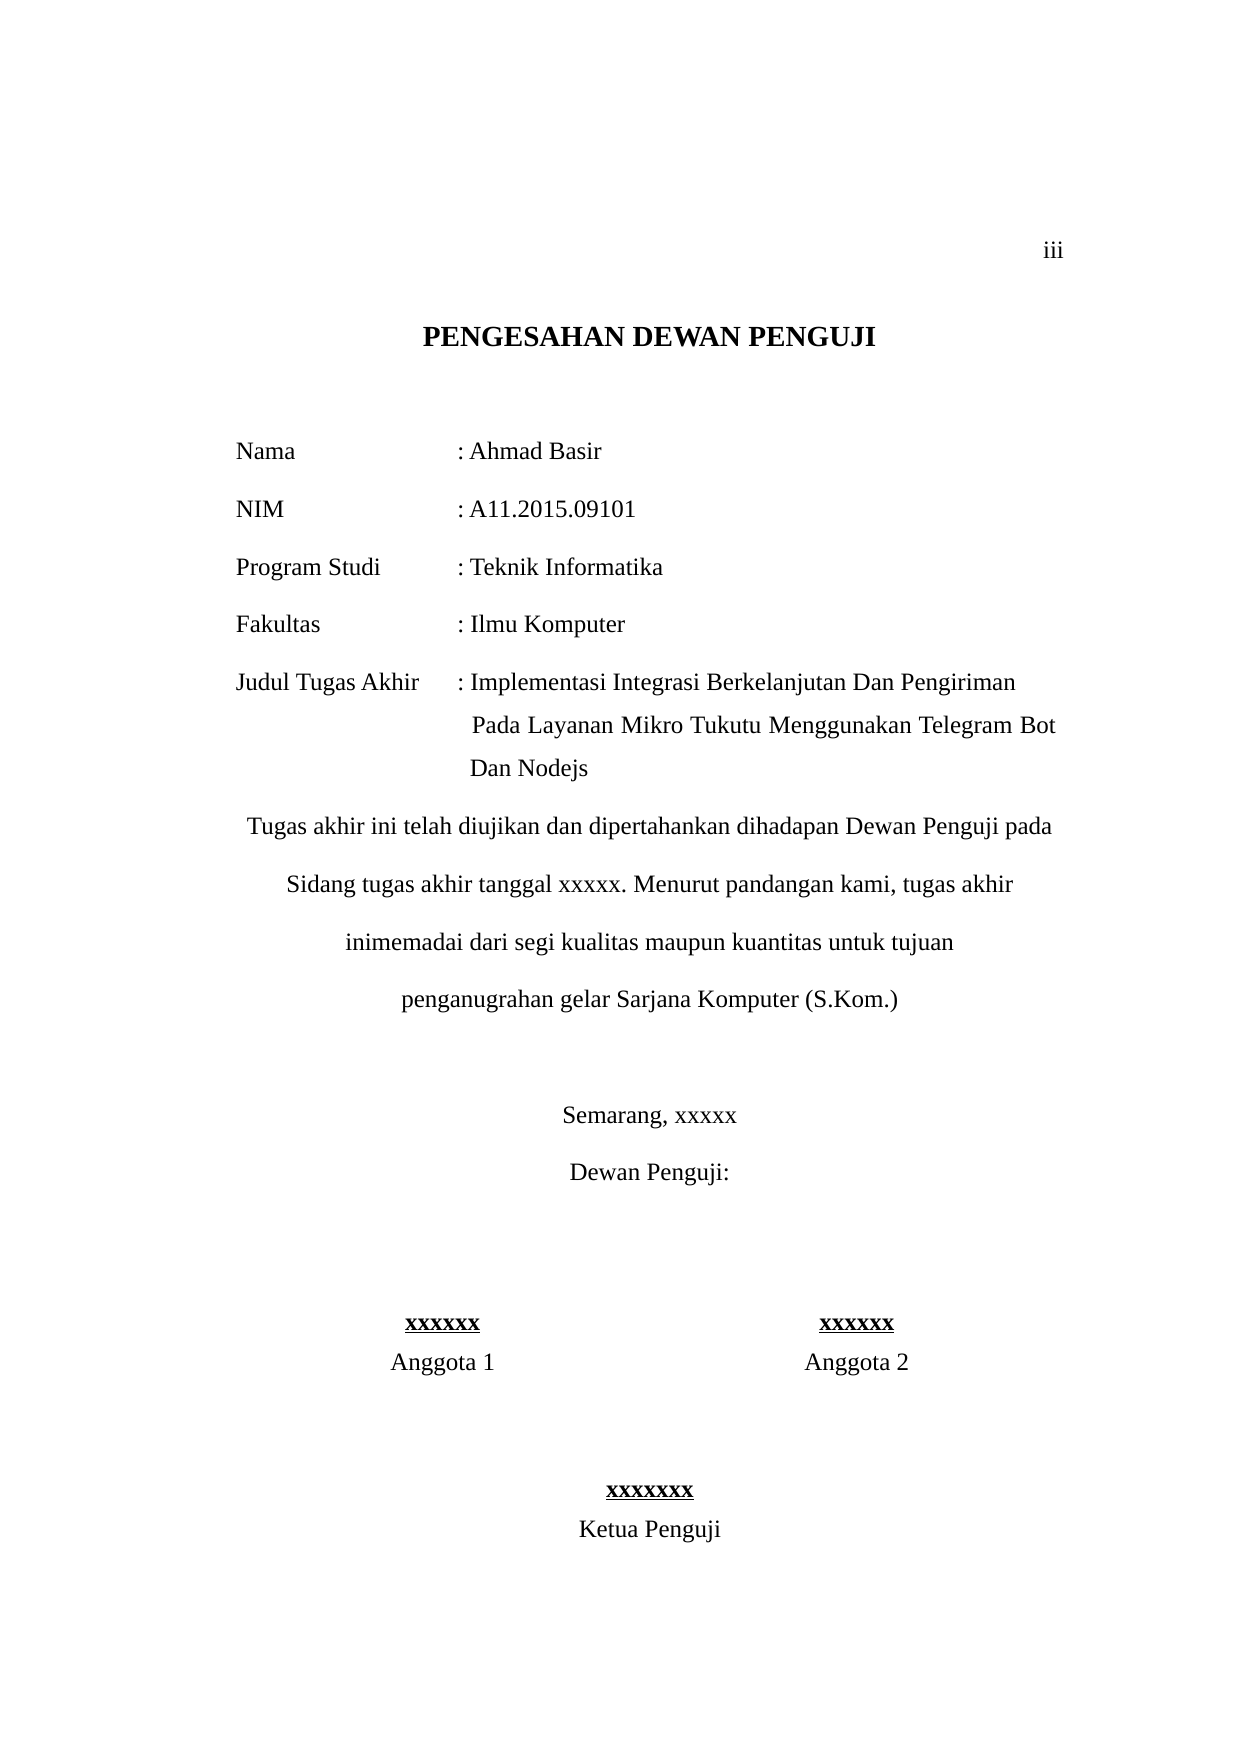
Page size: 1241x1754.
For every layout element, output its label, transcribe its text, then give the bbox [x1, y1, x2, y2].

text Dewan Penguji: [236, 1157, 1063, 1186]
text Tugas akhir ini telah diujikan dan dipertahankan dihadapan Dewan Penguji pada [236, 811, 1063, 840]
subtitle PENGESAHAN DEWAN PENGUJI [236, 319, 1063, 353]
table_header xxxxxx [236, 1215, 649, 1342]
text NIM : A11.2015.09101 [236, 494, 1063, 523]
table_cell Anggota 2 [650, 1342, 1063, 1382]
text penganugrahan gelar Sarjana Komputer (S.Kom.) [236, 984, 1063, 1013]
table_cell xxxxxxx [236, 1382, 1063, 1508]
table_cell Ketua Penguji [236, 1508, 1063, 1548]
text Semarang, xxxxx [236, 1100, 1063, 1128]
text Judul Tugas Akhir : Implementasi Integrasi Berkelanjutan Dan Pengiriman Pada Layanan Mikro Tukutu Menggunakan Telegram Bot Dan Nodejs [236, 667, 1063, 782]
table_header xxxxxx [650, 1215, 1063, 1342]
text inimemadai dari segi kualitas maupun kuantitas untuk tujuan [236, 927, 1063, 955]
text Fakultas : Ilmu Komputer [236, 609, 1063, 638]
text Sidang tugas akhir tanggal xxxxx. Menurut pandangan kami, tugas akhir [236, 869, 1063, 898]
text Nama : Ahmad Basir [236, 436, 1063, 465]
table_cell Anggota 1 [236, 1342, 649, 1382]
text Program Studi : Teknik Informatika [236, 552, 1063, 581]
